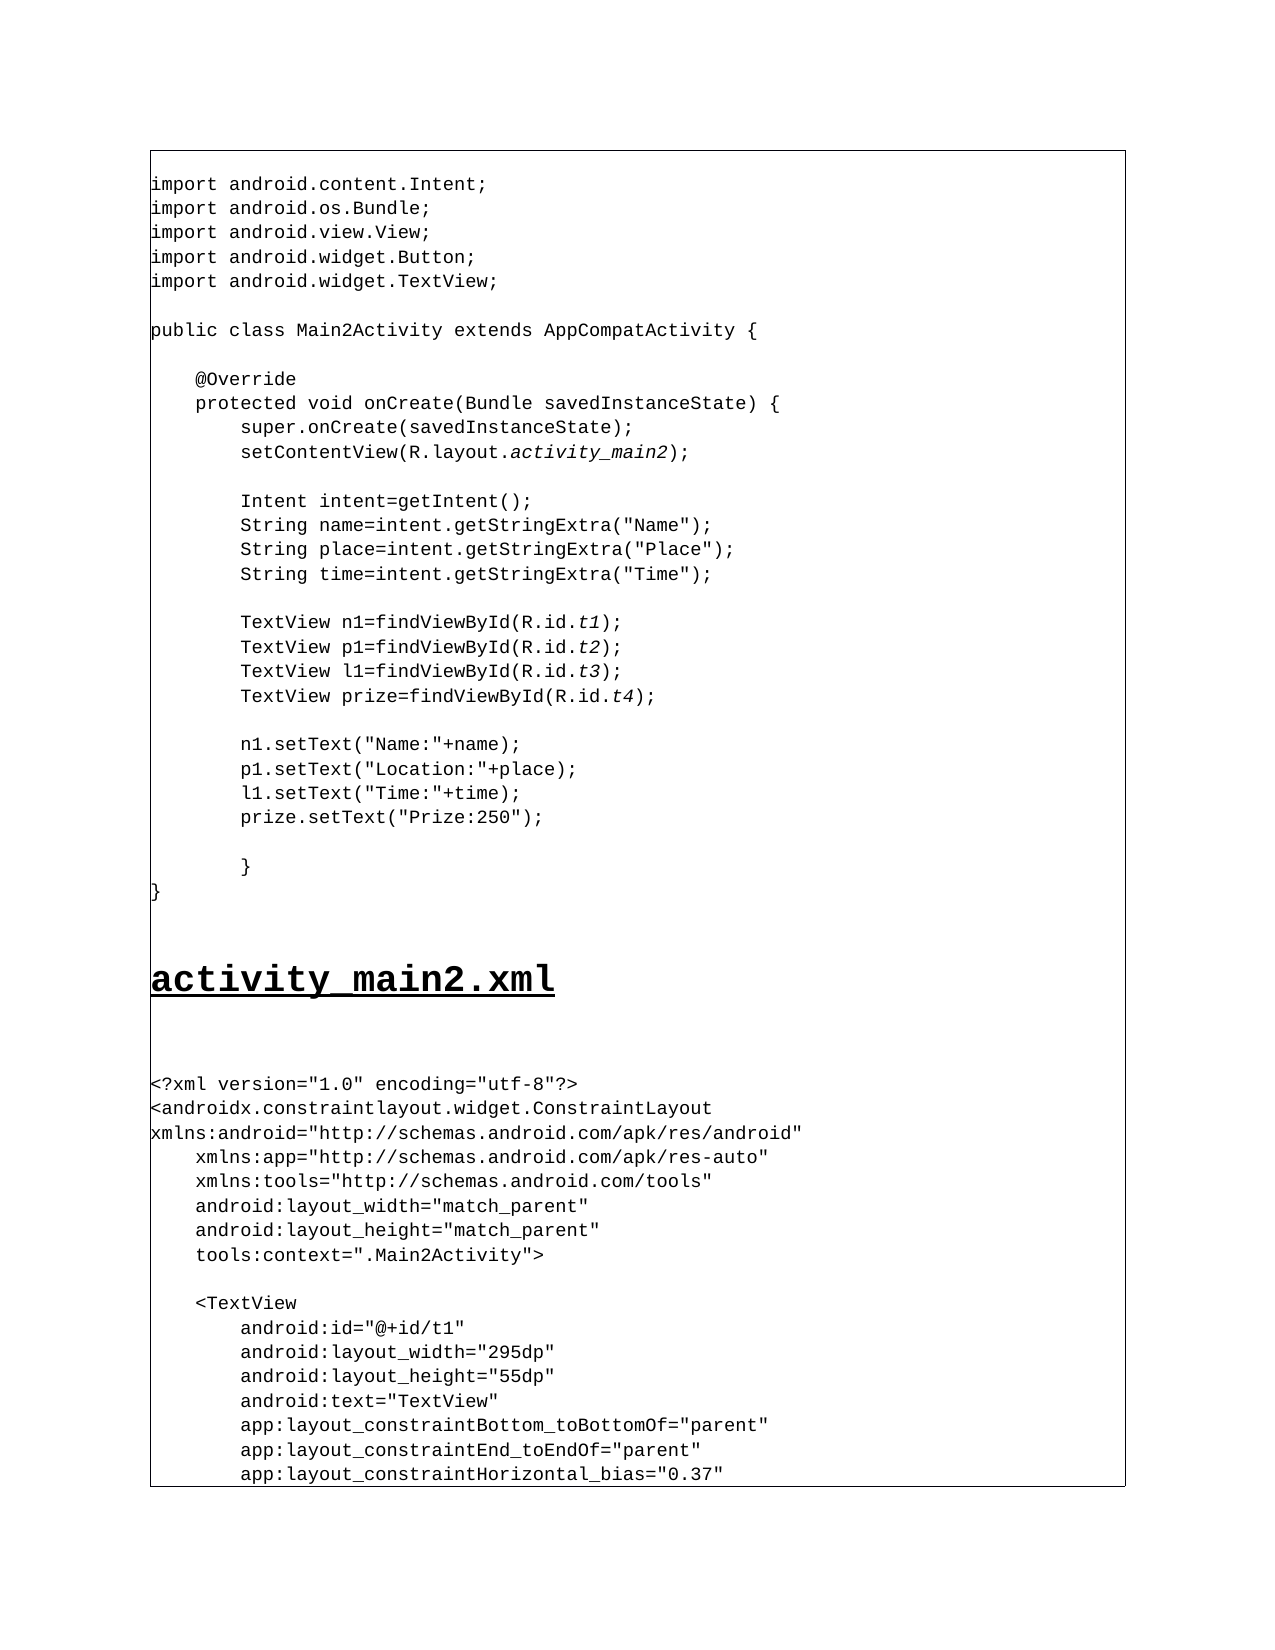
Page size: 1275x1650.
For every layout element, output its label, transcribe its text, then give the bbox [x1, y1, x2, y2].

text import android.content.Intent; import android.os.Bundle; import android.view.View; import android.widget.Button; import android.widget.TextView; public class Main2Activity extends AppCompatActivity { @Override protected void onCreate(Bundle savedInstanceState) { super.onCreate(savedInstanceState); setContentView(R.layout.activity_main2); Intent intent=getIntent(); String name=intent.getStringExtra("Name"); String place=intent.getStringExtra("Place"); String time=intent.getStringExtra("Time"); TextView n1=findViewById(R.id.t1); TextView p1=findViewById(R.id.t2); TextView l1=findViewById(R.id.t3); TextView prize=findViewById(R.id.t4); n1.setText("Name:"+name); p1.setText("Location:"+place); l1.setText("Time:"+time); prize.setText("Prize:250"); } } [151, 151, 1125, 935]
text activity_main2.xml [151, 960, 1125, 1002]
text <?xml version="1.0" encoding="utf-8"?> <androidx.constraintlayout.widget.ConstraintLayout xmlns:android="http://schemas.android.com/apk/res/android" xmlns:app="http://schemas.android.com/apk/res-auto" xmlns:tools="http://schemas.android.com/tools" android:layout_width="match_parent" android:layout_height="match_parent" tools:context=".Main2Activity"> <TextView android:id="@+id/t1" android:layout_width="295dp" android:layout_height="55dp" android:text="TextView" app:layout_constraintBottom_toBottomOf="parent" app:layout_constraintEnd_toEndOf="parent" app:layout_constraintHorizontal_bias="0.37" [151, 1074, 1125, 1486]
